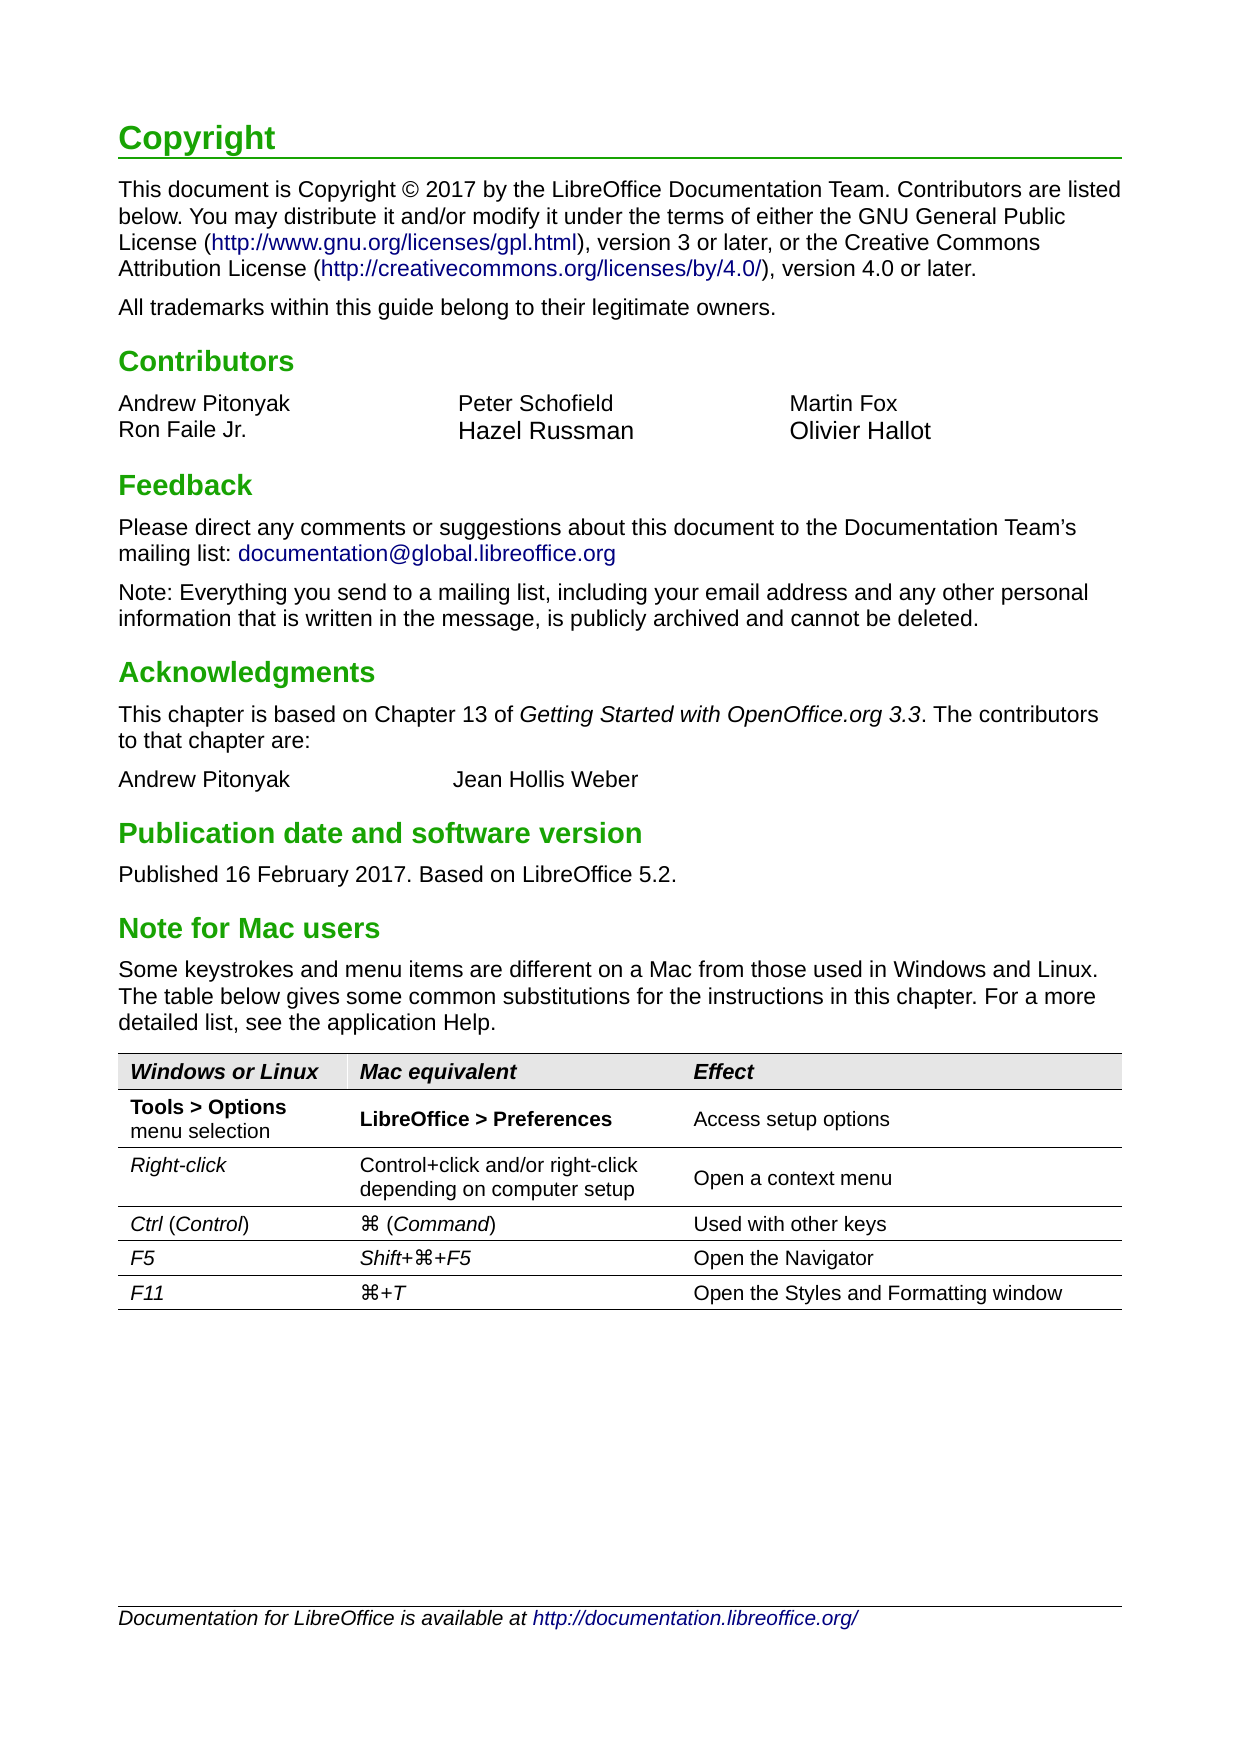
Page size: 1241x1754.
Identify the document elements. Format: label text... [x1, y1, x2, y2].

table_cell Open the Styles and Formatting window [681, 1276, 1122, 1309]
table_cell Shift+⌘+F5 [348, 1241, 681, 1275]
subtitle Copyright [118, 118, 1122, 157]
text Note: Everything you send to a mailing list, including your email address and any other personal information that is written in the message, is publicly archived and cannot be deleted. [118, 579, 1122, 632]
text All trademarks within this guide belong to their legitimate owners. [118, 294, 1122, 321]
table_header Windows or Linux [118, 1054, 347, 1089]
text Please direct any comments or suggestions about this document to the Documentation Team’s mailing list: documentation@global.libreoffice.org [118, 514, 1122, 566]
subtitle Contributors [118, 344, 1122, 378]
text This chapter is based on Chapter 13 of Getting Started with OpenOffice.org 3.3. The contributors to that chapter are: [118, 701, 1122, 753]
subtitle Publication date and software version [118, 816, 1122, 849]
table_header Andrew Pitonyak [118, 766, 453, 792]
table_cell Control+click and/or right-click depending on computer setup [348, 1148, 681, 1206]
table_cell Access setup options [681, 1090, 1122, 1147]
subtitle Acknowledgments [118, 655, 1122, 689]
table_cell Open the Navigator [681, 1241, 1122, 1275]
table_header Martin Fox [789, 390, 1122, 416]
table_cell Open a context menu [681, 1148, 1122, 1206]
table_cell ⌘+T [348, 1276, 681, 1309]
table_cell Olivier Hallot [789, 416, 1122, 445]
table_cell Ron Faile Jr. [118, 416, 458, 445]
table_header Peter Schofield [458, 390, 789, 416]
table_cell Used with other keys [681, 1207, 1122, 1240]
table_header Mac equivalent [348, 1054, 681, 1089]
table_cell LibreOffice > Preferences [348, 1090, 681, 1147]
table_header Jean Hollis Weber [453, 766, 787, 792]
table_cell F5 [118, 1241, 347, 1275]
table_cell Tools > Options menu selection [118, 1090, 347, 1147]
table_cell Hazel Russman [458, 416, 789, 445]
table_cell Ctrl (Control) [118, 1207, 347, 1240]
text Some keystrokes and menu items are different on a Mac from those used in Windows and Linux. The table below gives some common substitutions for the instructions in this chapter. For a more detailed list, see the application Help. [118, 956, 1122, 1035]
table_cell Right-click [118, 1148, 347, 1206]
text This document is Copyright © 2017 by the LibreOffice Documentation Team. Contributors are listed below. You may distribute it and/or modify it under the terms of either the GNU General Public License (http://www.gnu.org/licenses/gpl.html), version 3 or later, or the Creative Commons Attribution License (http://creativecommons.org/licenses/by/4.0/), version 4.0 or later. [118, 176, 1122, 282]
subtitle Feedback [118, 468, 1122, 502]
table_header Effect [681, 1054, 1122, 1089]
table_cell ⌘ (Command) [348, 1207, 681, 1240]
table_header [788, 766, 1122, 792]
text Published 16 February 2017. Based on LibreOffice 5.2. [118, 861, 1122, 887]
subtitle Note for Mac users [118, 911, 1122, 944]
table_header Andrew Pitonyak [118, 390, 458, 416]
table_cell F11 [118, 1276, 347, 1309]
